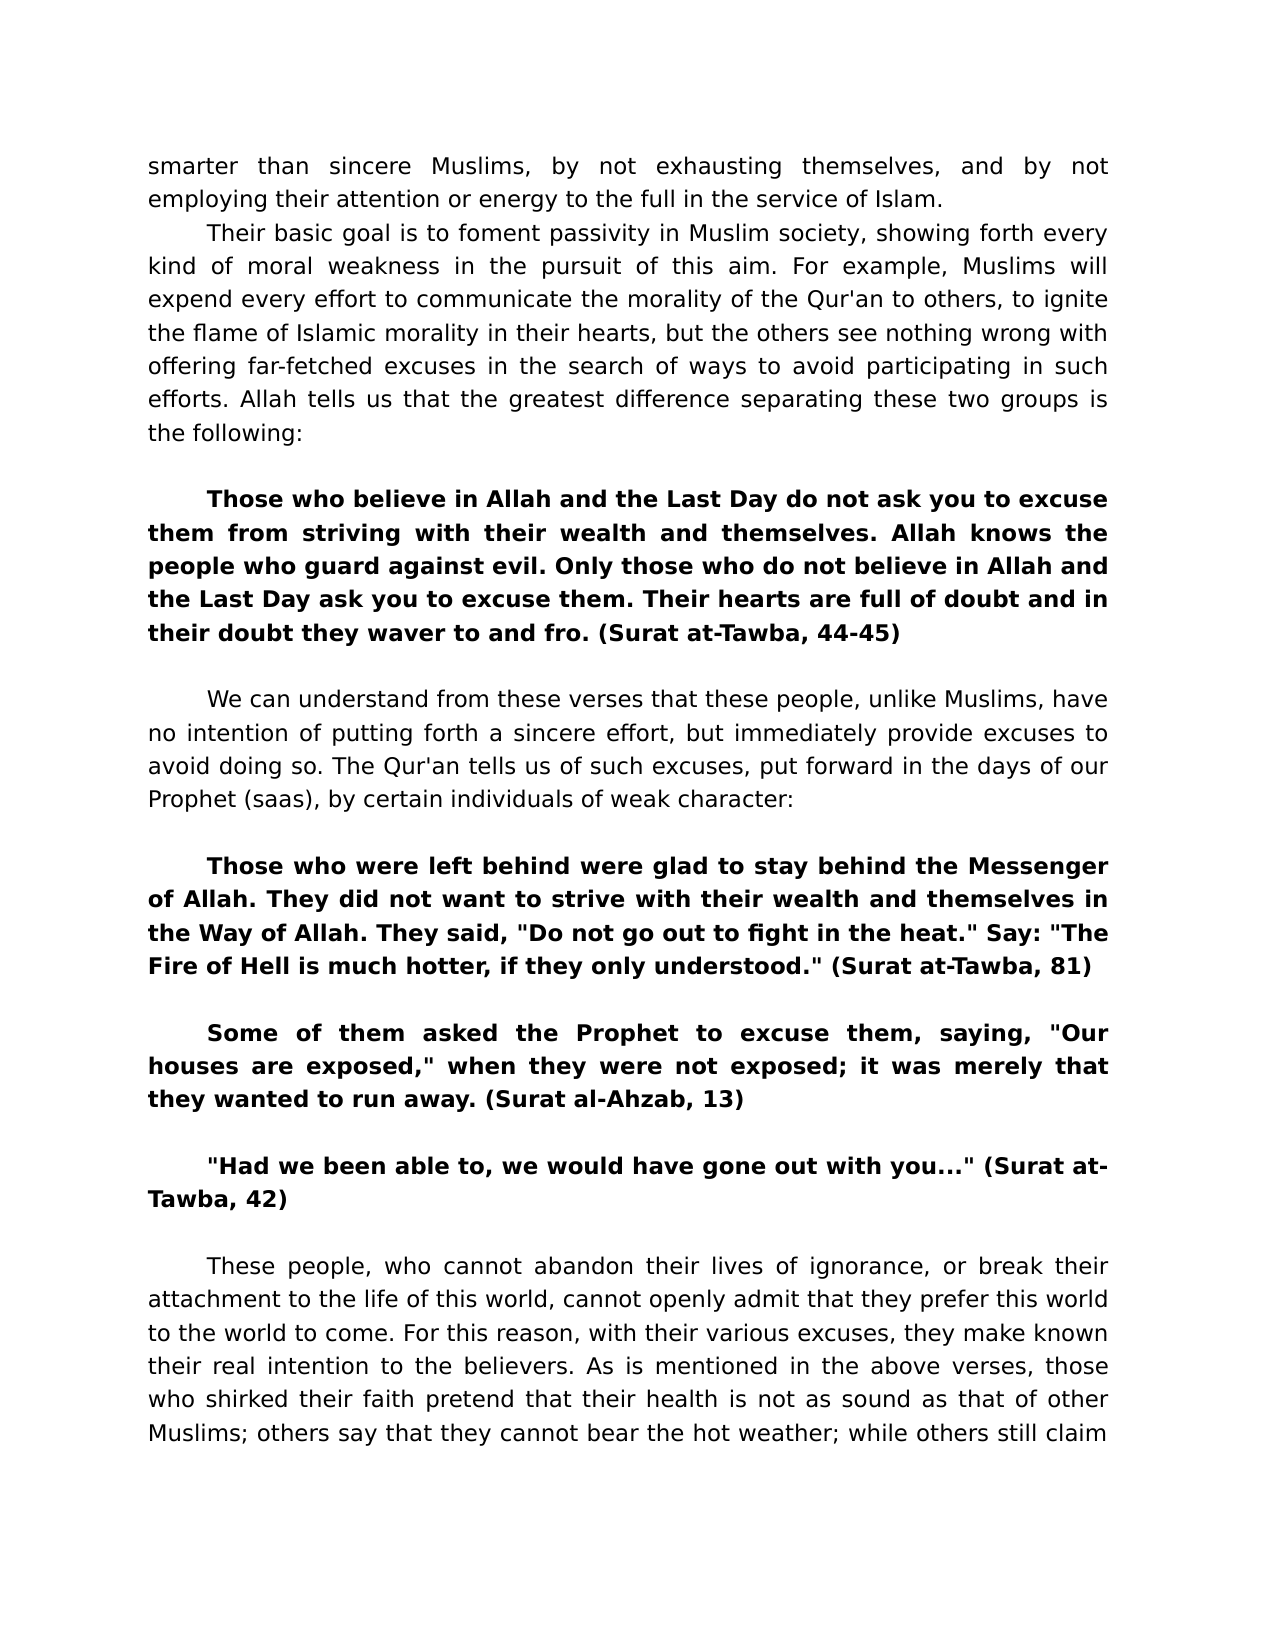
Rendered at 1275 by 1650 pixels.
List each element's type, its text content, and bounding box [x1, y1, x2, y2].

text We can understand from these verses that these people, unlike Muslims, have no intention of putting forth a sincere effort, but immediately provide excuses to avoid doing so. The Qur'an tells us of such excuses, put forward in the days of our Prophet (saas), by certain individuals of weak character: [148, 681, 1110, 814]
text These people, who cannot abandon their lives of ignorance, or break their attachment to the life of this world, cannot openly admit that they prefer this world to the world to come. For this reason, with their various excuses, they make known their real intention to the believers. As is mentioned in the above verses, those who shirked their faith pretend that their health is not as sound as that of other Muslims; others say that they cannot bear the hot weather; while others still claim [148, 1248, 1110, 1448]
text Some of them asked the Prophet to excuse them, saying, "Our houses are exposed," when they were not exposed; it was merely that they wanted to run away. (Surat al-Ahzab, 13) [148, 1014, 1110, 1114]
text Those who were left behind were glad to stay behind the Messenger of Allah. They did not want to strive with their wealth and themselves in the Way of Allah. They said, "Do not go out to fight in the heat." Say: "The Fire of Hell is much hotter, if they only understood." (Surat at-Tawba, 81) [148, 848, 1110, 981]
text "Had we been able to, we would have gone out with you..." (Surat at-Tawba, 42) [148, 1148, 1110, 1214]
text smarter than sincere Muslims, by not exhausting themselves, and by not employing their attention or energy to the full in the service of Islam. [148, 148, 1110, 214]
text Those who believe in Allah and the Last Day do not ask you to excuse them from striving with their wealth and themselves. Allah knows the people who guard against evil. Only those who do not believe in Allah and the Last Day ask you to excuse them. Their hearts are full of doubt and in their doubt they waver to and fro. (Surat at-Tawba, 44-45) [148, 481, 1110, 648]
text Their basic goal is to foment passivity in Muslim society, showing forth every kind of moral weakness in the pursuit of this aim. For example, Muslims will expend every effort to communicate the morality of the Qur'an to others, to ignite the flame of Islamic morality in their hearts, but the others see nothing wrong with offering far-fetched excuses in the search of ways to avoid participating in such efforts. Allah tells us that the greatest difference separating these two groups is the following: [148, 214, 1110, 448]
